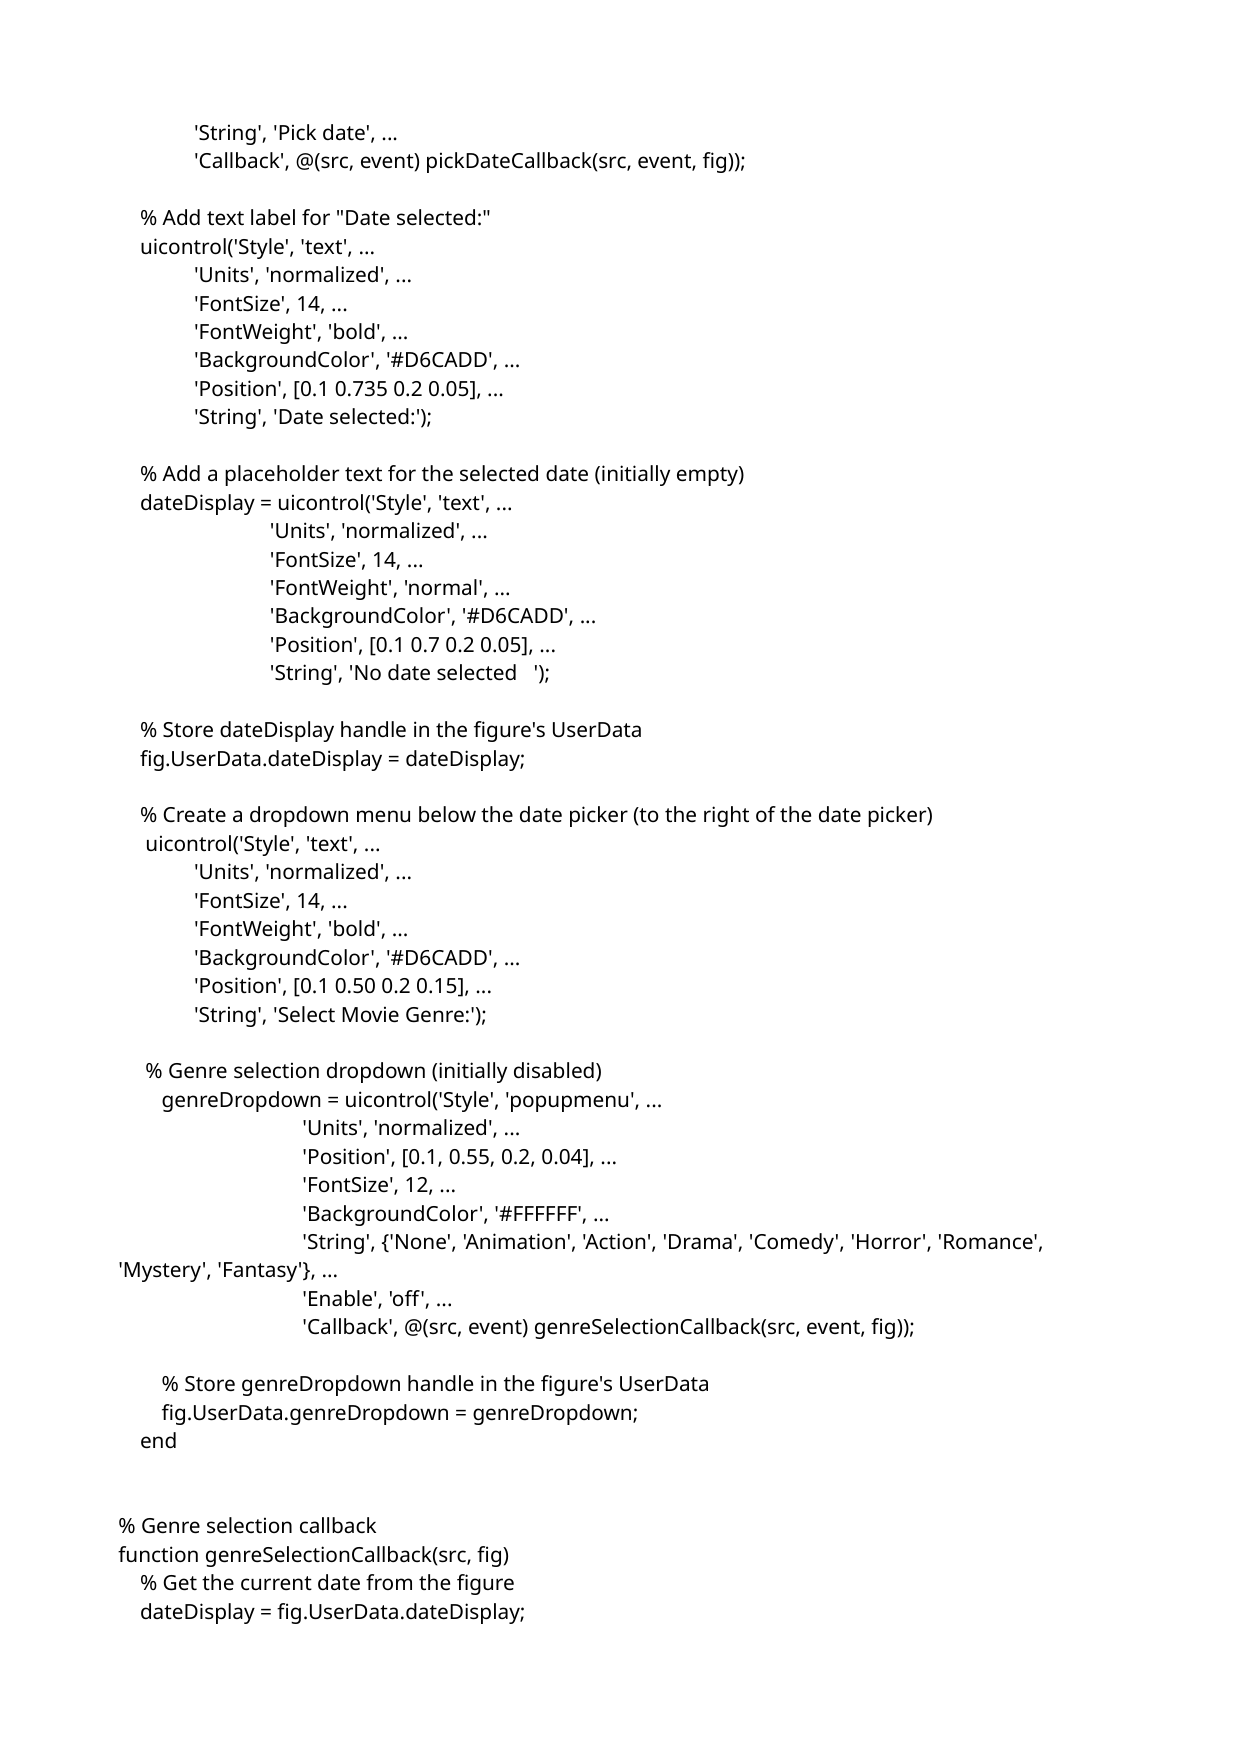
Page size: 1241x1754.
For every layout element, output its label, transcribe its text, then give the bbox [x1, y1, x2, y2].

text 'Position', [0.1, 0.55, 0.2, 0.04], ... [118, 1142, 1122, 1170]
text dateDisplay = fig.UserData.dateDisplay; [118, 1597, 1122, 1625]
text 'Units', 'normalized', ... [118, 260, 1122, 289]
text dateDisplay = uicontrol('Style', 'text', ... [118, 488, 1122, 516]
text uicontrol('Style', 'text', ... [118, 232, 1122, 260]
text % Store genreDropdown handle in the figure's UserData [118, 1369, 1122, 1398]
text 'FontWeight', 'bold', ... [118, 914, 1122, 943]
text % Store dateDisplay handle in the figure's UserData [118, 715, 1122, 744]
text 'FontSize', 14, ... [118, 545, 1122, 573]
text 'Position', [0.1 0.50 0.2 0.15], ... [118, 971, 1122, 1000]
text 'FontWeight', 'bold', ... [118, 317, 1122, 346]
text fig.UserData.dateDisplay = dateDisplay; [118, 744, 1122, 772]
text 'FontSize', 14, ... [118, 289, 1122, 317]
text 'String', 'No date selected '); [118, 658, 1122, 687]
text 'Callback', @(src, event) genreSelectionCallback(src, event, fig)); [118, 1312, 1122, 1341]
text end [118, 1426, 1122, 1455]
text % Add a placeholder text for the selected date (initially empty) [118, 459, 1122, 488]
text 'Units', 'normalized', ... [118, 1113, 1122, 1142]
text 'Units', 'normalized', ... [118, 857, 1122, 886]
text uicontrol('Style', 'text', ... [118, 829, 1122, 857]
text genreDropdown = uicontrol('Style', 'popupmenu', ... [118, 1085, 1122, 1113]
text 'BackgroundColor', '#D6CADD', ... [118, 602, 1122, 630]
text 'FontSize', 12, ... [118, 1170, 1122, 1199]
text 'Callback', @(src, event) pickDateCallback(src, event, fig)); [118, 147, 1122, 175]
text 'Units', 'normalized', ... [118, 516, 1122, 545]
text 'String', 'Date selected:'); [118, 402, 1122, 431]
text % Get the current date from the figure [118, 1568, 1122, 1597]
text 'Position', [0.1 0.735 0.2 0.05], ... [118, 374, 1122, 402]
text fig.UserData.genreDropdown = genreDropdown; [118, 1398, 1122, 1426]
text 'Position', [0.1 0.7 0.2 0.05], ... [118, 630, 1122, 658]
text 'BackgroundColor', '#FFFFFF', ... [118, 1199, 1122, 1227]
text 'BackgroundColor', '#D6CADD', ... [118, 346, 1122, 374]
text 'String', 'Select Movie Genre:'); [118, 1000, 1122, 1028]
text 'FontWeight', 'normal', ... [118, 573, 1122, 602]
text 'BackgroundColor', '#D6CADD', ... [118, 943, 1122, 971]
text % Add text label for "Date selected:" [118, 203, 1122, 232]
text 'String', 'Pick date', ... [118, 118, 1122, 147]
text 'Enable', 'off', ... [118, 1284, 1122, 1312]
text % Genre selection callback [118, 1512, 1122, 1540]
text function genreSelectionCallback(src, fig) [118, 1540, 1122, 1568]
text % Create a dropdown menu below the date picker (to the right of the date picker) [118, 801, 1122, 829]
text 'String', {'None', 'Animation', 'Action', 'Drama', 'Comedy', 'Horror', 'Romance', 'Mystery', 'Fantasy'}, ... [118, 1227, 1122, 1284]
text % Genre selection dropdown (initially disabled) [118, 1057, 1122, 1085]
text 'FontSize', 14, ... [118, 886, 1122, 914]
